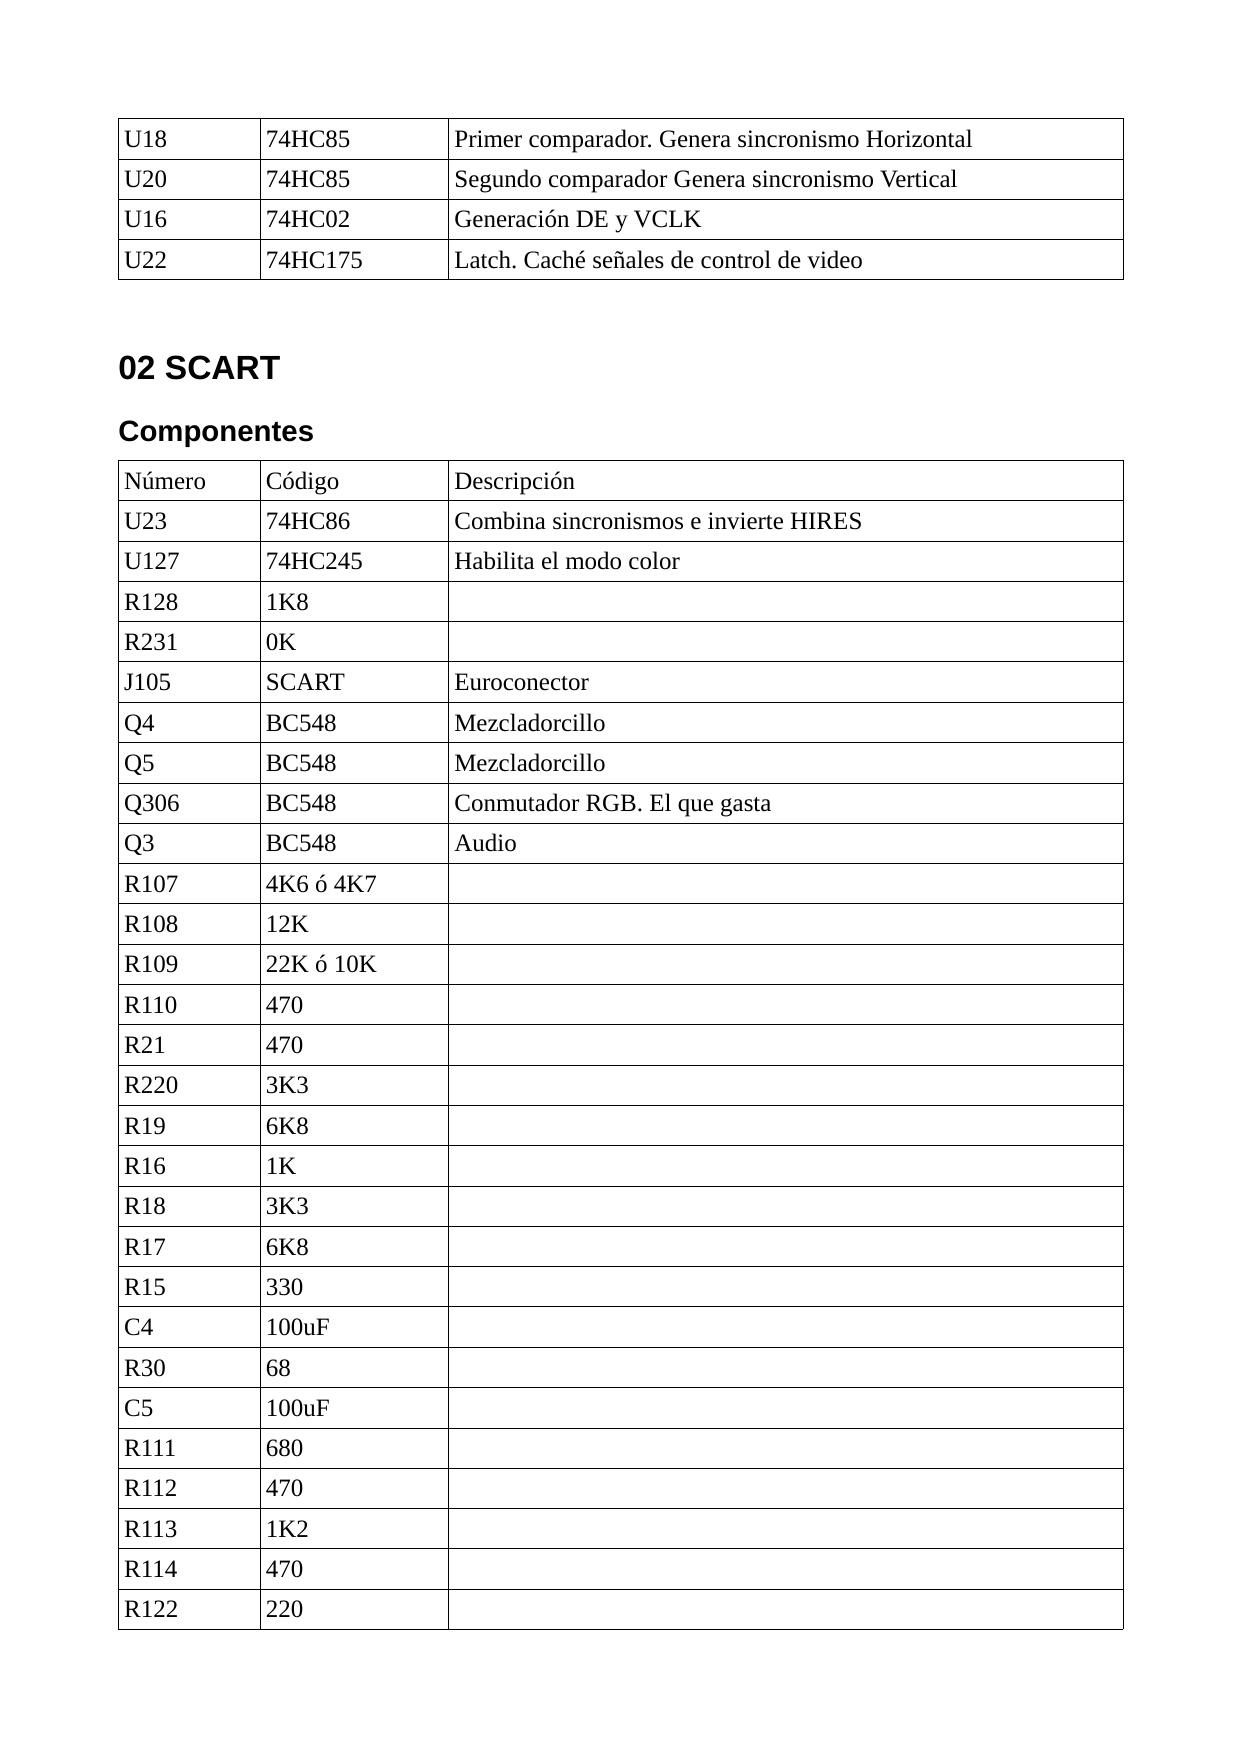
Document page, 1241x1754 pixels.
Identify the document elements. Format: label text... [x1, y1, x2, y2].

subtitle 02 SCART [118, 348, 1122, 387]
table_cell Primer comparador. Genera sincronismo Horizontal [449, 119, 1123, 158]
table_cell [449, 1590, 1123, 1629]
table_cell R122 [119, 1590, 260, 1629]
table_cell 12K [261, 904, 448, 944]
table_cell [449, 985, 1123, 1024]
table_cell R15 [119, 1267, 260, 1306]
table_cell Mezcladorcillo [449, 743, 1123, 782]
table_cell R113 [119, 1509, 260, 1548]
table_cell Generación DE y VCLK [449, 200, 1123, 239]
table_cell [449, 1348, 1123, 1387]
table_cell [449, 1388, 1123, 1427]
table_cell R114 [119, 1549, 260, 1589]
table_cell 1K [261, 1146, 448, 1186]
table_cell 68 [261, 1348, 448, 1387]
table_cell [449, 622, 1123, 661]
table_header Descripción [449, 461, 1123, 500]
table_cell SCART [261, 662, 448, 702]
table_cell 1K2 [261, 1509, 448, 1548]
table_cell R18 [119, 1187, 260, 1226]
table_cell [449, 1509, 1123, 1548]
table_cell 4K6 ó 4K7 [261, 864, 448, 903]
table_cell [449, 864, 1123, 903]
table_cell 74HC85 [261, 160, 448, 199]
table_cell [449, 904, 1123, 944]
table_cell 6K8 [261, 1227, 448, 1266]
table_cell Q3 [119, 824, 260, 863]
table_cell Conmutador RGB. El que gasta [449, 784, 1123, 823]
table_cell 0K [261, 622, 448, 661]
table_cell 74HC86 [261, 501, 448, 541]
table_cell C4 [119, 1307, 260, 1347]
table_cell 330 [261, 1267, 448, 1306]
table_cell 74HC85 [261, 119, 448, 158]
table_cell Q5 [119, 743, 260, 782]
table_cell C5 [119, 1388, 260, 1427]
table_cell 470 [261, 1469, 448, 1508]
table_cell R21 [119, 1025, 260, 1064]
table_cell R16 [119, 1146, 260, 1186]
table_cell Euroconector [449, 662, 1123, 702]
table_cell [449, 1025, 1123, 1064]
table_cell Mezcladorcillo [449, 703, 1123, 742]
table_cell R220 [119, 1066, 260, 1105]
table_cell Habilita el modo color [449, 542, 1123, 581]
table_cell R112 [119, 1469, 260, 1508]
table_cell R19 [119, 1106, 260, 1145]
table_cell U22 [119, 240, 260, 279]
table_cell 74HC02 [261, 200, 448, 239]
table_cell BC548 [261, 743, 448, 782]
table_cell 100uF [261, 1307, 448, 1347]
table_cell [449, 1066, 1123, 1105]
table_cell J105 [119, 662, 260, 702]
table_cell R30 [119, 1348, 260, 1387]
table_cell Latch. Caché señales de control de video [449, 240, 1123, 279]
table_cell [449, 1146, 1123, 1186]
table_cell R107 [119, 864, 260, 903]
table_cell R109 [119, 945, 260, 984]
table_cell Audio [449, 824, 1123, 863]
table_cell 470 [261, 985, 448, 1024]
table_cell 220 [261, 1590, 448, 1629]
table_cell BC548 [261, 784, 448, 823]
table_header Número [119, 461, 260, 500]
table_cell [449, 1227, 1123, 1266]
table_cell BC548 [261, 824, 448, 863]
table_cell 74HC245 [261, 542, 448, 581]
table_cell [449, 1106, 1123, 1145]
table_cell 470 [261, 1025, 448, 1064]
table_cell U20 [119, 160, 260, 199]
table_cell BC548 [261, 703, 448, 742]
table_cell R108 [119, 904, 260, 944]
table_cell 74HC175 [261, 240, 448, 279]
table_cell [449, 945, 1123, 984]
table_cell [449, 1187, 1123, 1226]
table_cell 470 [261, 1549, 448, 1589]
table_cell U16 [119, 200, 260, 239]
table_cell [449, 1429, 1123, 1468]
table_cell [449, 582, 1123, 621]
table_cell U23 [119, 501, 260, 541]
table_cell 22K ó 10K [261, 945, 448, 984]
table_cell U127 [119, 542, 260, 581]
table_cell [449, 1549, 1123, 1589]
table_cell Segundo comparador Genera sincronismo Vertical [449, 160, 1123, 199]
table_cell 6K8 [261, 1106, 448, 1145]
table_cell R111 [119, 1429, 260, 1468]
table_cell 1K8 [261, 582, 448, 621]
table_cell R231 [119, 622, 260, 661]
table_cell Combina sincronismos e invierte HIRES [449, 501, 1123, 541]
table_cell R128 [119, 582, 260, 621]
table_cell R110 [119, 985, 260, 1024]
table_cell U18 [119, 119, 260, 158]
table_cell Q4 [119, 703, 260, 742]
table_header Código [261, 461, 448, 500]
table_cell 100uF [261, 1388, 448, 1427]
subtitle Componentes [118, 414, 1122, 447]
table_cell 680 [261, 1429, 448, 1468]
table_cell [449, 1267, 1123, 1306]
table_cell 3K3 [261, 1187, 448, 1226]
table_cell 3K3 [261, 1066, 448, 1105]
table_cell [449, 1469, 1123, 1508]
table_cell R17 [119, 1227, 260, 1266]
table_cell Q306 [119, 784, 260, 823]
table_cell [449, 1307, 1123, 1347]
